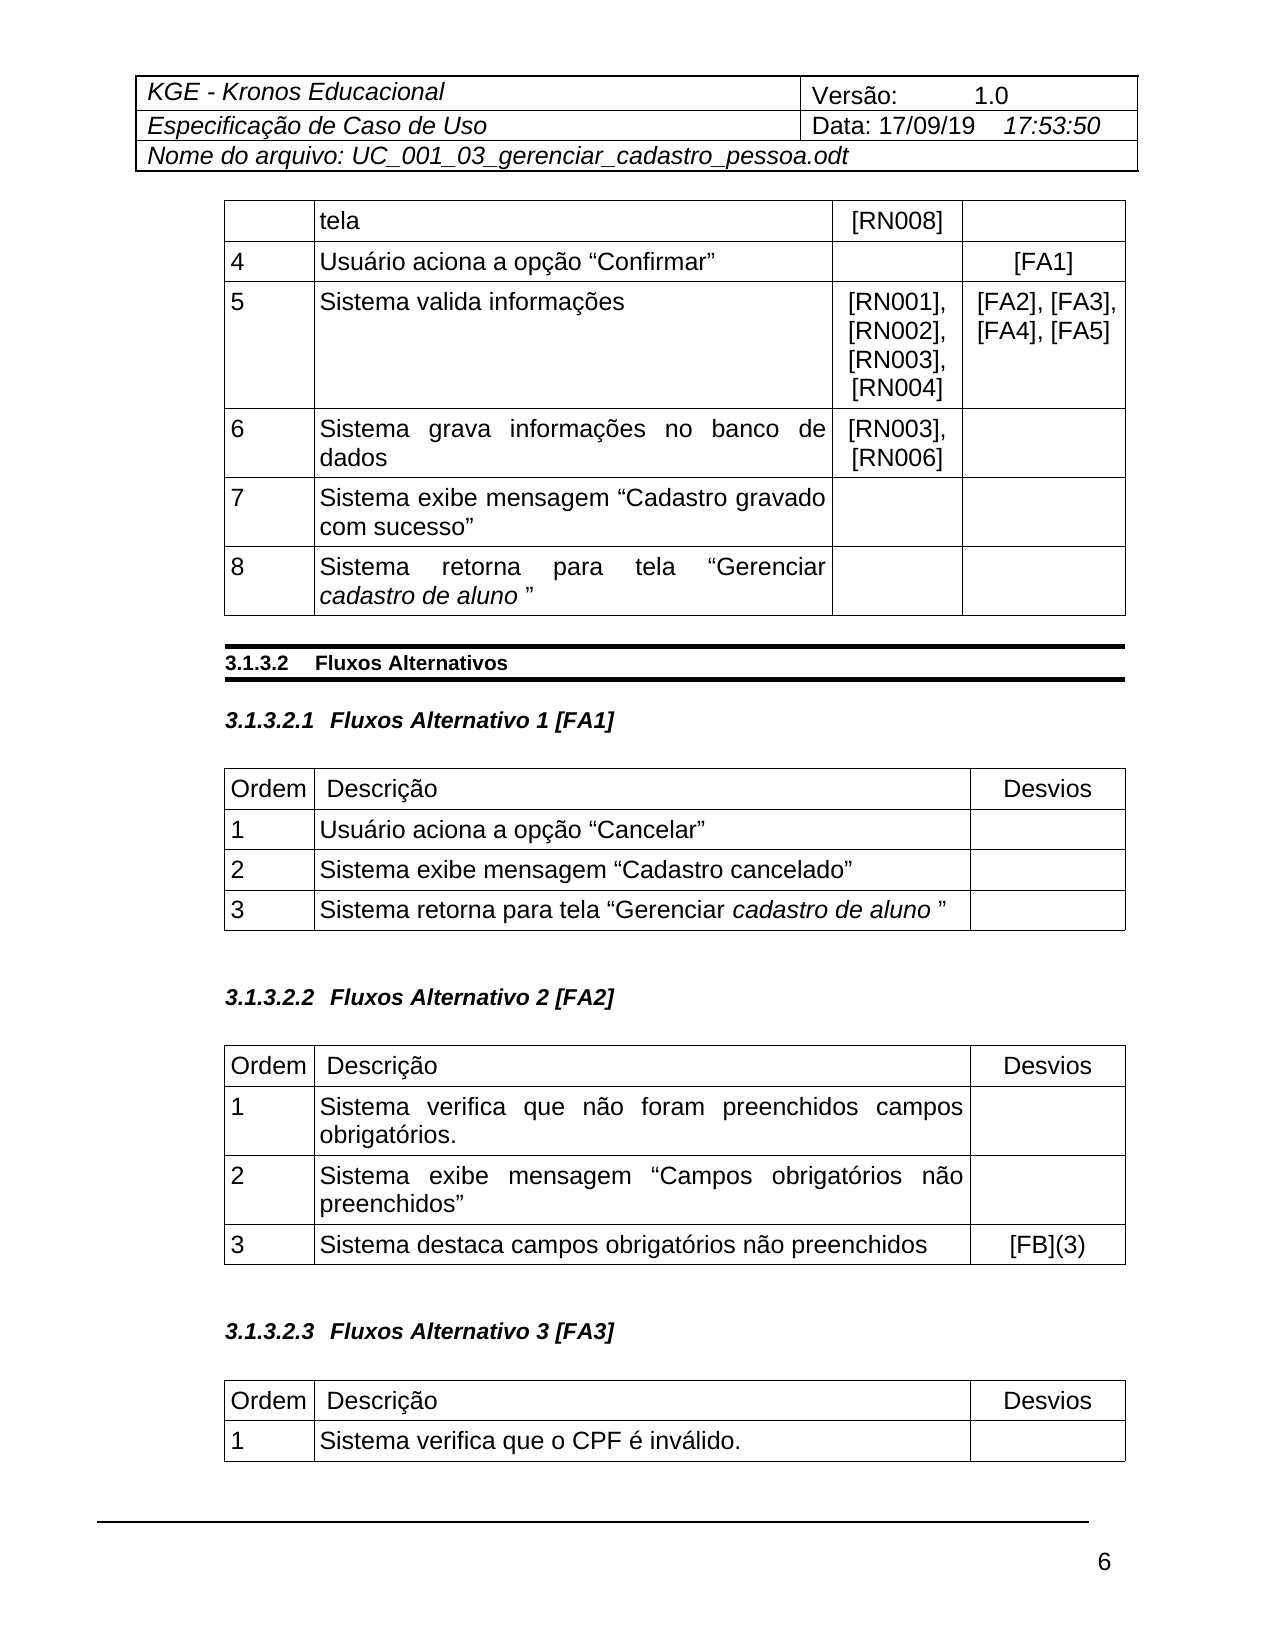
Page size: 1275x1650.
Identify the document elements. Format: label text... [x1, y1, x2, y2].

table_cell Sistema destaca campos obrigatórios não preenchidos [315, 1225, 970, 1264]
table_cell 2 [225, 1156, 314, 1224]
table_cell [833, 547, 962, 615]
table_cell [971, 1156, 1125, 1224]
table_cell Sistema valida informações [315, 282, 832, 408]
table_cell 3 [225, 891, 314, 930]
table_header Descrição [315, 1381, 970, 1420]
table_cell [FA1] [963, 242, 1125, 281]
table_cell [FB](3) [971, 1225, 1125, 1264]
table_cell Sistema verifica que o CPF é inválido. [315, 1421, 970, 1461]
table_cell 1 [225, 810, 314, 849]
table_cell [963, 478, 1125, 546]
table_cell Sistema exibe mensagem “Cadastro cancelado” [315, 850, 970, 889]
table_header Descrição [315, 1046, 970, 1086]
table_header Desvios [971, 769, 1125, 809]
table_cell [963, 409, 1125, 477]
table_cell [225, 201, 314, 241]
table_cell Sistema exibe mensagem “Campos obrigatórios não preenchidos” [315, 1156, 970, 1224]
table_cell [FA2], [FA3], [FA4], [FA5] [963, 282, 1125, 408]
table_header Ordem [225, 769, 314, 809]
table_cell Sistema retorna para tela “Gerenciar cadastro de aluno ” [315, 891, 970, 930]
subtitle Fluxos Alternativos [225, 649, 1125, 677]
table_header Ordem [225, 1046, 314, 1086]
table_cell [971, 1421, 1125, 1461]
table_cell Sistema retorna para tela “Gerenciar cadastro de aluno ” [315, 547, 832, 615]
table_cell Sistema grava informações no banco de dados [315, 409, 832, 477]
subtitle Fluxos Alternativo 1 [FA1] [225, 707, 1125, 733]
table_cell 5 [225, 282, 314, 408]
table_cell [971, 810, 1125, 849]
table_cell Sistema exibe mensagem “Cadastro gravado com sucesso” [315, 478, 832, 546]
table_cell [963, 547, 1125, 615]
table_cell [971, 891, 1125, 930]
table_cell tela [315, 201, 832, 241]
table_cell [971, 1087, 1125, 1155]
table_header Ordem [225, 1381, 314, 1420]
subtitle Fluxos Alternativo 3 [FA3] [225, 1318, 1125, 1345]
table_header Desvios [971, 1381, 1125, 1420]
table_cell Usuário aciona a opção “Confirmar” [315, 242, 832, 281]
table_header Desvios [971, 1046, 1125, 1086]
table_cell [RN008] [833, 201, 962, 241]
subtitle Fluxos Alternativo 2 [FA2] [225, 984, 1125, 1010]
table_cell 7 [225, 478, 314, 546]
table_cell [833, 478, 962, 546]
table_cell [833, 242, 962, 281]
table_cell [963, 201, 1125, 241]
table_cell Usuário aciona a opção “Cancelar” [315, 810, 970, 849]
table_cell Sistema verifica que não foram preenchidos campos obrigatórios. [315, 1087, 970, 1155]
table_cell [971, 850, 1125, 889]
table_header Descrição [315, 769, 970, 809]
table_cell 3 [225, 1225, 314, 1264]
table_cell 1 [225, 1421, 314, 1461]
table_cell 1 [225, 1087, 314, 1155]
table_cell 2 [225, 850, 314, 889]
table_cell [RN001], [RN002],[RN003],[RN004] [833, 282, 962, 408]
table_cell 4 [225, 242, 314, 281]
table_cell 8 [225, 547, 314, 615]
table_cell 6 [225, 409, 314, 477]
table_cell [RN003],[RN006] [833, 409, 962, 477]
